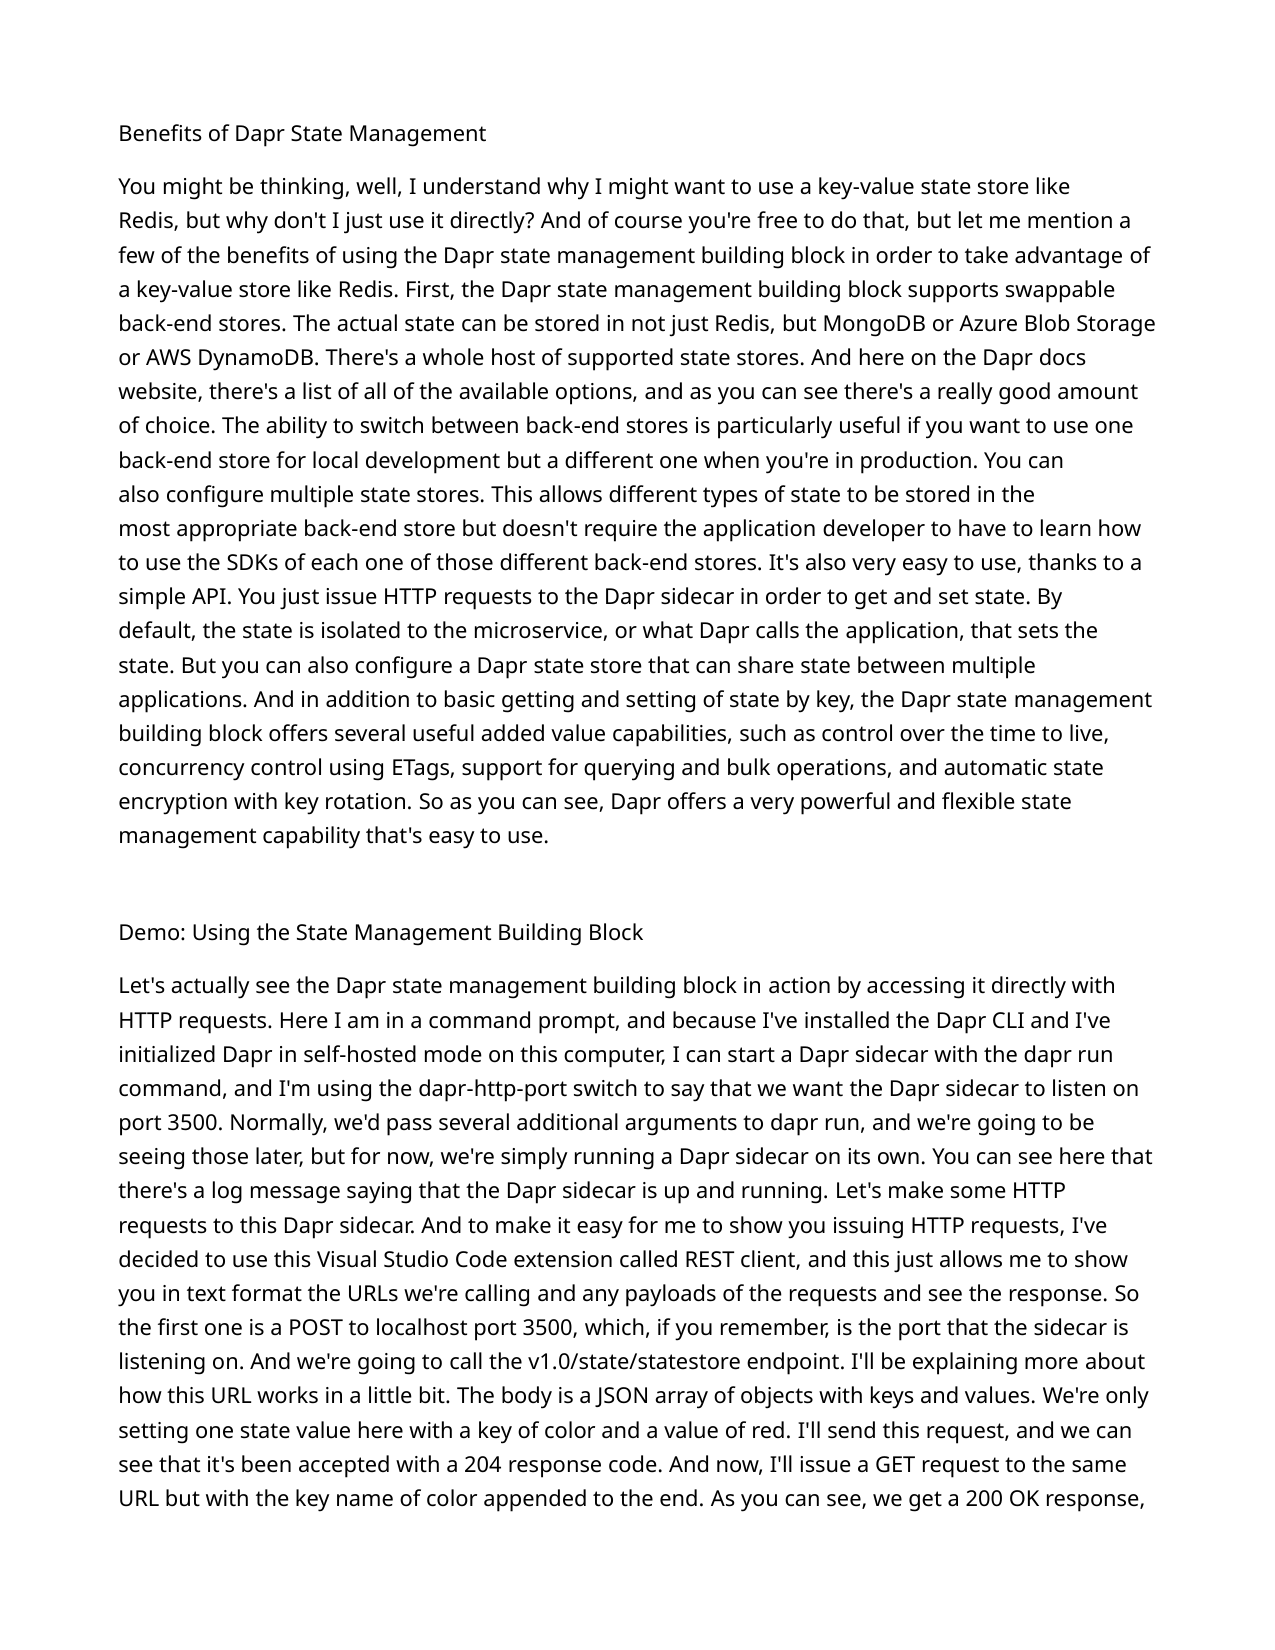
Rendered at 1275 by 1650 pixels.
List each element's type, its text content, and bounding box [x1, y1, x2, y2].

text Let's actually see the Dapr state management building block in action by accessing it directly with HTTP requests. Here I am in a command prompt, and because I've installed the Dapr CLI and I've initialized Dapr in self‑hosted mode on this computer, I can start a Dapr sidecar with the dapr run command, and I'm using the dapr‑http‑port switch to say that we want the Dapr sidecar to listen on port 3500. Normally, we'd pass several additional arguments to dapr run, and we're going to be seeing those later, but for now, we're simply running a Dapr sidecar on its own. You can see here that there's a log message saying that the Dapr sidecar is up and running. Let's make some HTTP requests to this Dapr sidecar. And to make it easy for me to show you issuing HTTP requests, I've decided to use this Visual Studio Code extension called REST client, and this just allows me to show you in text format the URLs we're calling and any payloads of the requests and see the response. So the first one is a POST to localhost port 3500, which, if you remember, is the port that the sidecar is listening on. And we're going to call the v1.0/state/statestore endpoint. I'll be explaining more about how this URL works in a little bit. The body is a JSON array of objects with keys and values. We're only setting one state value here with a key of color and a value of red. I'll send this request, and we can see that it's been accepted with a 204 response code. And now, I'll issue a GET request to the same URL but with the key name of color appended to the end. As you can see, we get a 200 OK response, [118, 970, 1157, 1513]
subtitle Demo: Using the State Management Building Block [118, 917, 1157, 947]
subtitle Benefits of Dapr State Management [118, 118, 1157, 148]
text You might be thinking, well, I understand why I might want to use a key‑value state store like Redis, but why don't I just use it directly? And of course you're free to do that, but let me mention a few of the benefits of using the Dapr state management building block in order to take advantage of a key‑value store like Redis. First, the Dapr state management building block supports swappable back‑end stores. The actual state can be stored in not just Redis, but MongoDB or Azure Blob Storage or AWS DynamoDB. There's a whole host of supported state stores. And here on the Dapr docs website, there's a list of all of the available options, and as you can see there's a really good amount of choice. The ability to switch between back‑end stores is particularly useful if you want to use one back‑end store for local development but a different one when you're in production. You can also configure multiple state stores. This allows different types of state to be stored in the most appropriate back‑end store but doesn't require the application developer to have to learn how to use the SDKs of each one of those different back‑end stores. It's also very easy to use, thanks to a simple API. You just issue HTTP requests to the Dapr sidecar in order to get and set state. By default, the state is isolated to the microservice, or what Dapr calls the application, that sets the state. But you can also configure a Dapr state store that can share state between multiple applications. And in addition to basic getting and setting of state by key, the Dapr state management building block offers several useful added value capabilities, such as control over the time to live, concurrency control using ETags, support for querying and bulk operations, and automatic state encryption with key rotation. So as you can see, Dapr offers a very powerful and flexible state management capability that's easy to use. [118, 171, 1157, 850]
